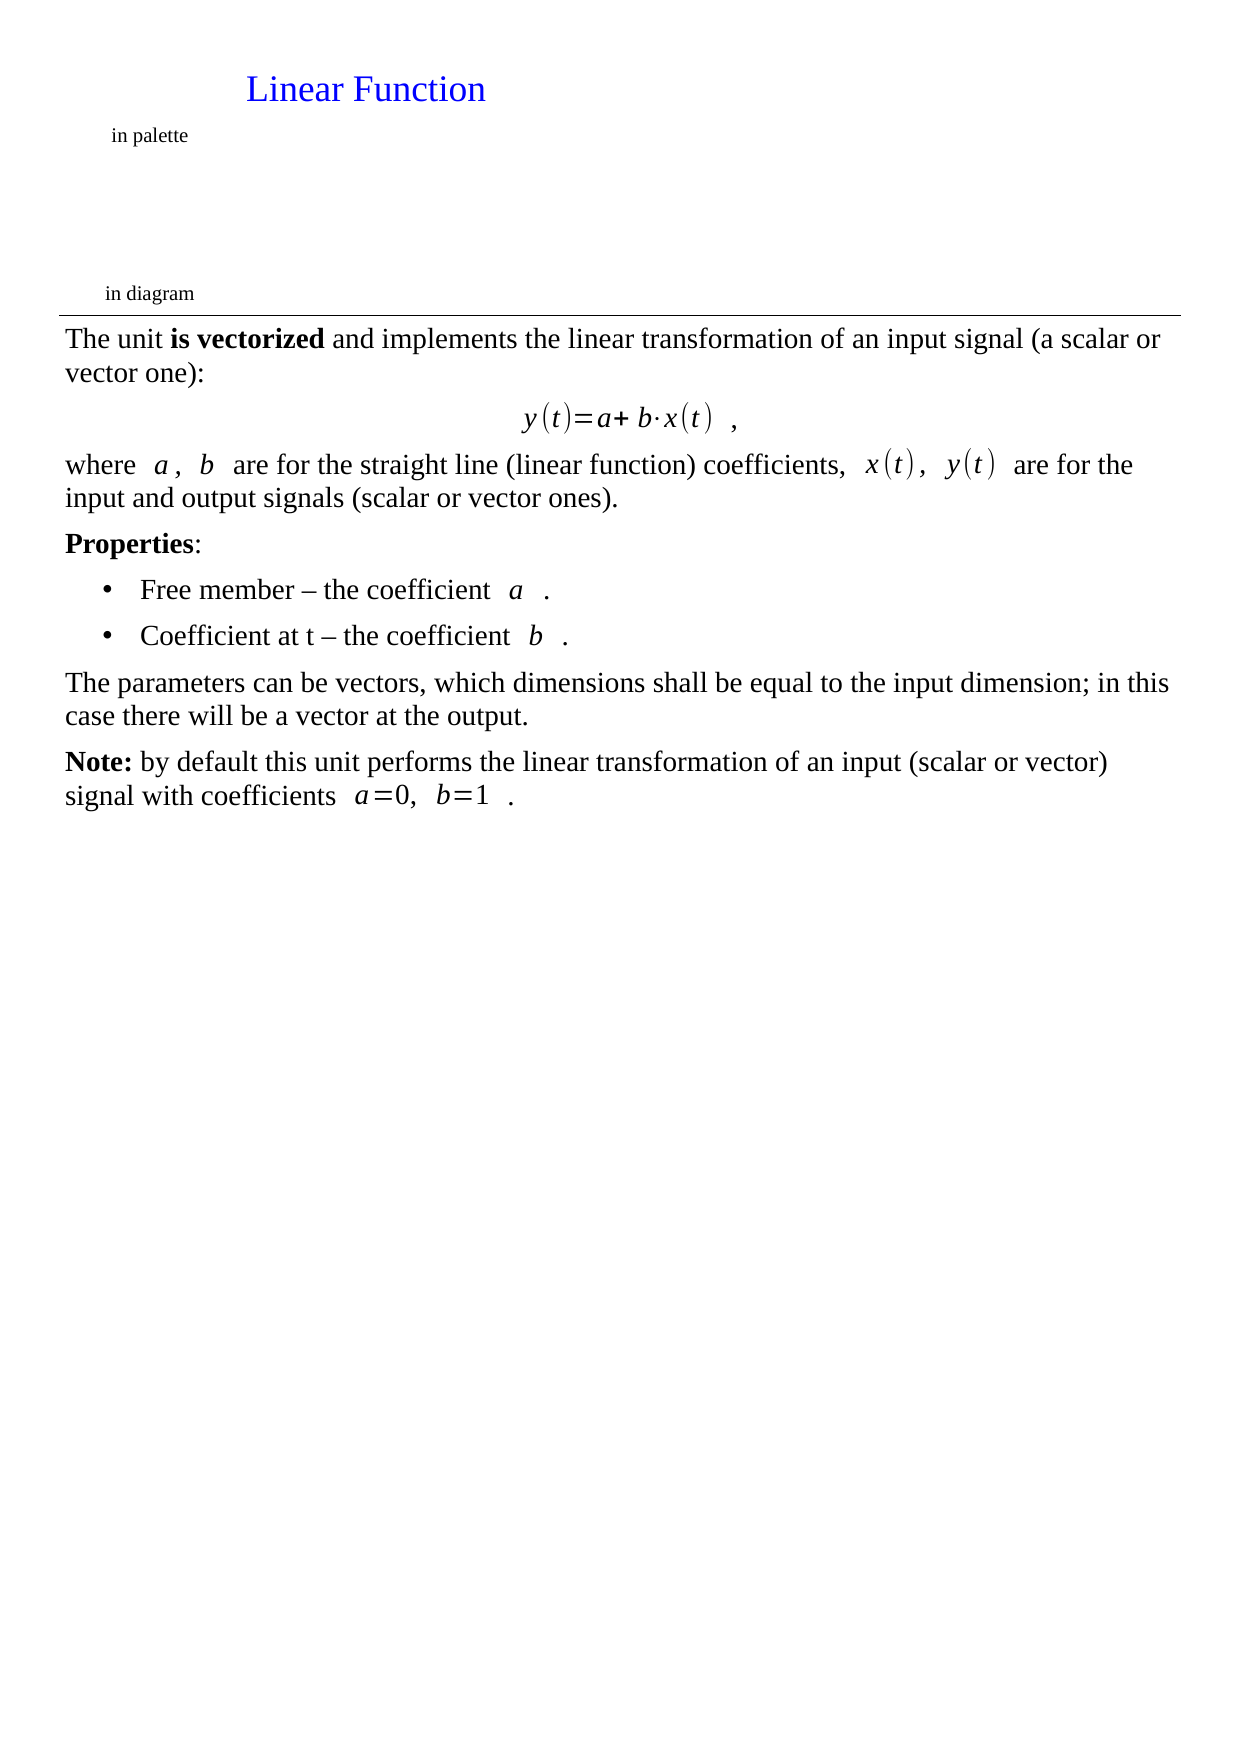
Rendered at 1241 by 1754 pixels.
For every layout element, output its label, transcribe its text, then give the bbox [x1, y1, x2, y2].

table_cell [240, 275, 1181, 315]
table_cell [59, 158, 240, 275]
table_header Linear Function [240, 59, 1181, 117]
table_cell in palette [59, 117, 240, 157]
table_cell [240, 158, 1181, 275]
table_cell The unit is vectorized and implements the linear transformation of an input signal (a scalar or vector one): , whereare for the straight line (linear function) coefficients,are for the input and output signals (scalar or vector ones). Properties: Free member – the coefficient. Coefficient at t – the coefficient. The parameters can be vectors, which dimensions shall be equal to the input dimension; in this case there will be a vector at the output. Note: by default this unit performs the linear transformation of an input (scalar or vector) signal with coefficients. [59, 316, 1181, 829]
table_cell in diagram [59, 275, 240, 315]
table_header [59, 59, 240, 117]
table_cell [240, 117, 1181, 157]
